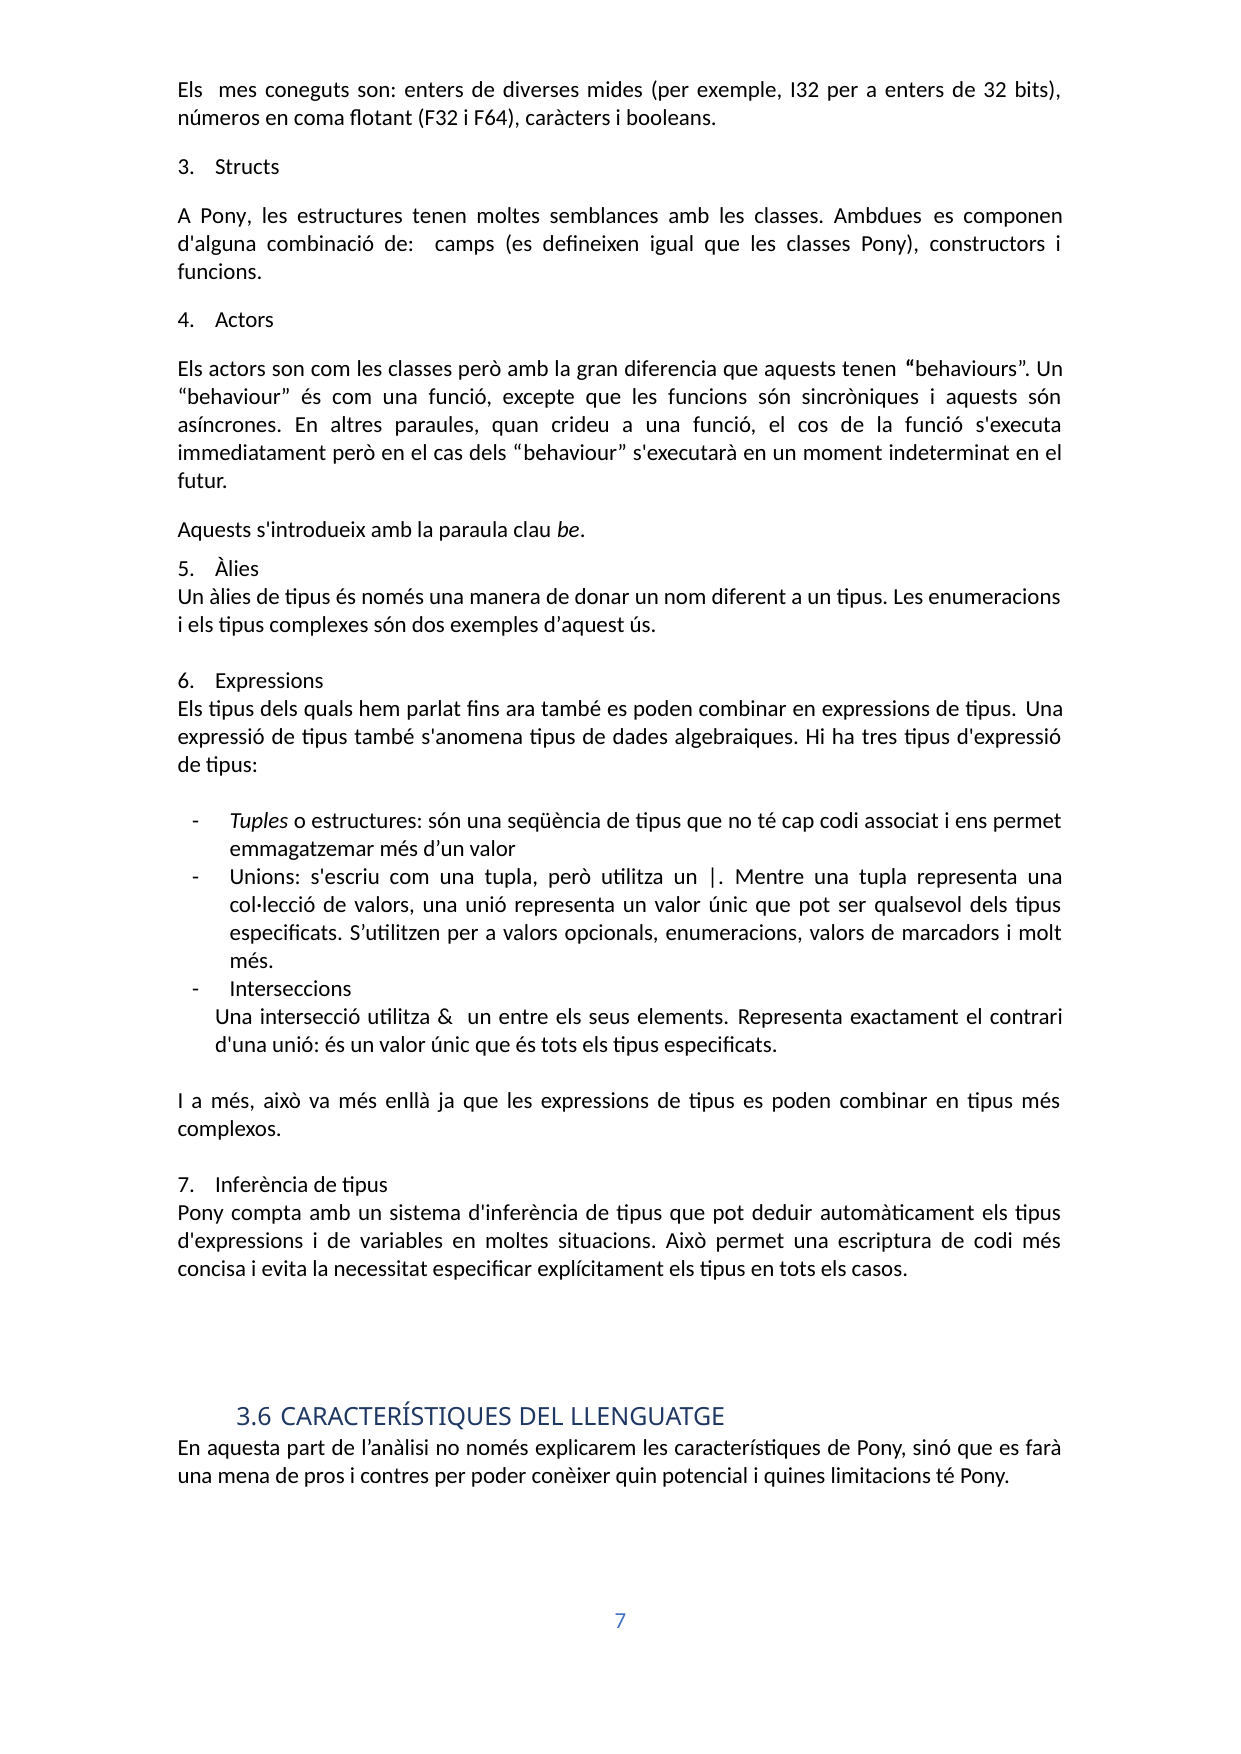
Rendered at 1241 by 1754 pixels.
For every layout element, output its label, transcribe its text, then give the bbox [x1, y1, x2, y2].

list Actors [177, 306, 1063, 334]
list Structs [177, 152, 1063, 180]
list Una intersecció utilitza & un entre els seus elements. Representa exactament el contrari d'una unió: és un valor únic que és tots els tipus especificats. [215, 1002, 1063, 1058]
text En aquesta part de l’anàlisi no només explicarem les característiques de Pony, sinó que es farà una mena de pros i contres per poder conèixer quin potencial i quines limitacions té Pony. [177, 1433, 1063, 1489]
list Expressions [177, 666, 1063, 694]
list Tuples o estructures: són una seqüència de tipus que no té cap codi associat i ens permet emmagatzemar més d’un valor [192, 806, 1063, 862]
list CARACTERÍSTIQUES DEL LLENGUATGE [236, 1399, 1063, 1433]
text I a més, això va més enllà ja que les expressions de tipus es poden combinar en tipus més complexos. [177, 1086, 1063, 1142]
list Inferència de tipus [177, 1170, 1063, 1198]
text Els actors son com les classes però amb la gran diferencia que aquests tenen “behaviours”. Un “behaviour” és com una funció, excepte que les funcions són sincròniques i aquests són asíncrones. En altres paraules, quan crideu a una funció, el cos de la funció s'executa immediatament però en el cas dels “behaviour” s'executarà en un moment indeterminat en el futur. [177, 354, 1063, 494]
list Interseccions [192, 974, 1063, 1002]
list Unions: s'escriu com una tupla, però utilitza un |. Mentre una tupla representa una col·lecció de valors, una unió representa un valor únic que pot ser qualsevol dels tipus especificats. S’utilitzen per a valors opcionals, enumeracions, valors de marcadors i molt més. [192, 862, 1063, 974]
text A Pony, les estructures tenen moltes semblances amb les classes. Ambdues es componen d'alguna combinació de: camps (es defineixen igual que les classes Pony), constructors i funcions. [177, 201, 1063, 285]
text Pony compta amb un sistema d'inferència de tipus que pot deduir automàticament els tipus d'expressions i de variables en moltes situacions. Això permet una escriptura de codi més concisa i evita la necessitat especificar explícitament els tipus en tots els casos. [177, 1198, 1063, 1282]
text Els mes coneguts son: enters de diverses mides (per exemple, I32 per a enters de 32 bits), números en coma flotant (F32 i F64), caràcters i booleans. [177, 75, 1063, 131]
list Àlies [177, 554, 1063, 582]
text Aquests s'introdueix amb la paraula clau be. [177, 515, 1063, 543]
text Un àlies de tipus és només una manera de donar un nom diferent a un tipus. Les enumeracions i els tipus complexes són dos exemples d’aquest ús. [177, 582, 1063, 638]
text Els tipus dels quals hem parlat fins ara també es poden combinar en expressions de tipus. Una expressió de tipus també s'anomena tipus de dades algebraiques. Hi ha tres tipus d'expressió de tipus: [177, 694, 1063, 778]
